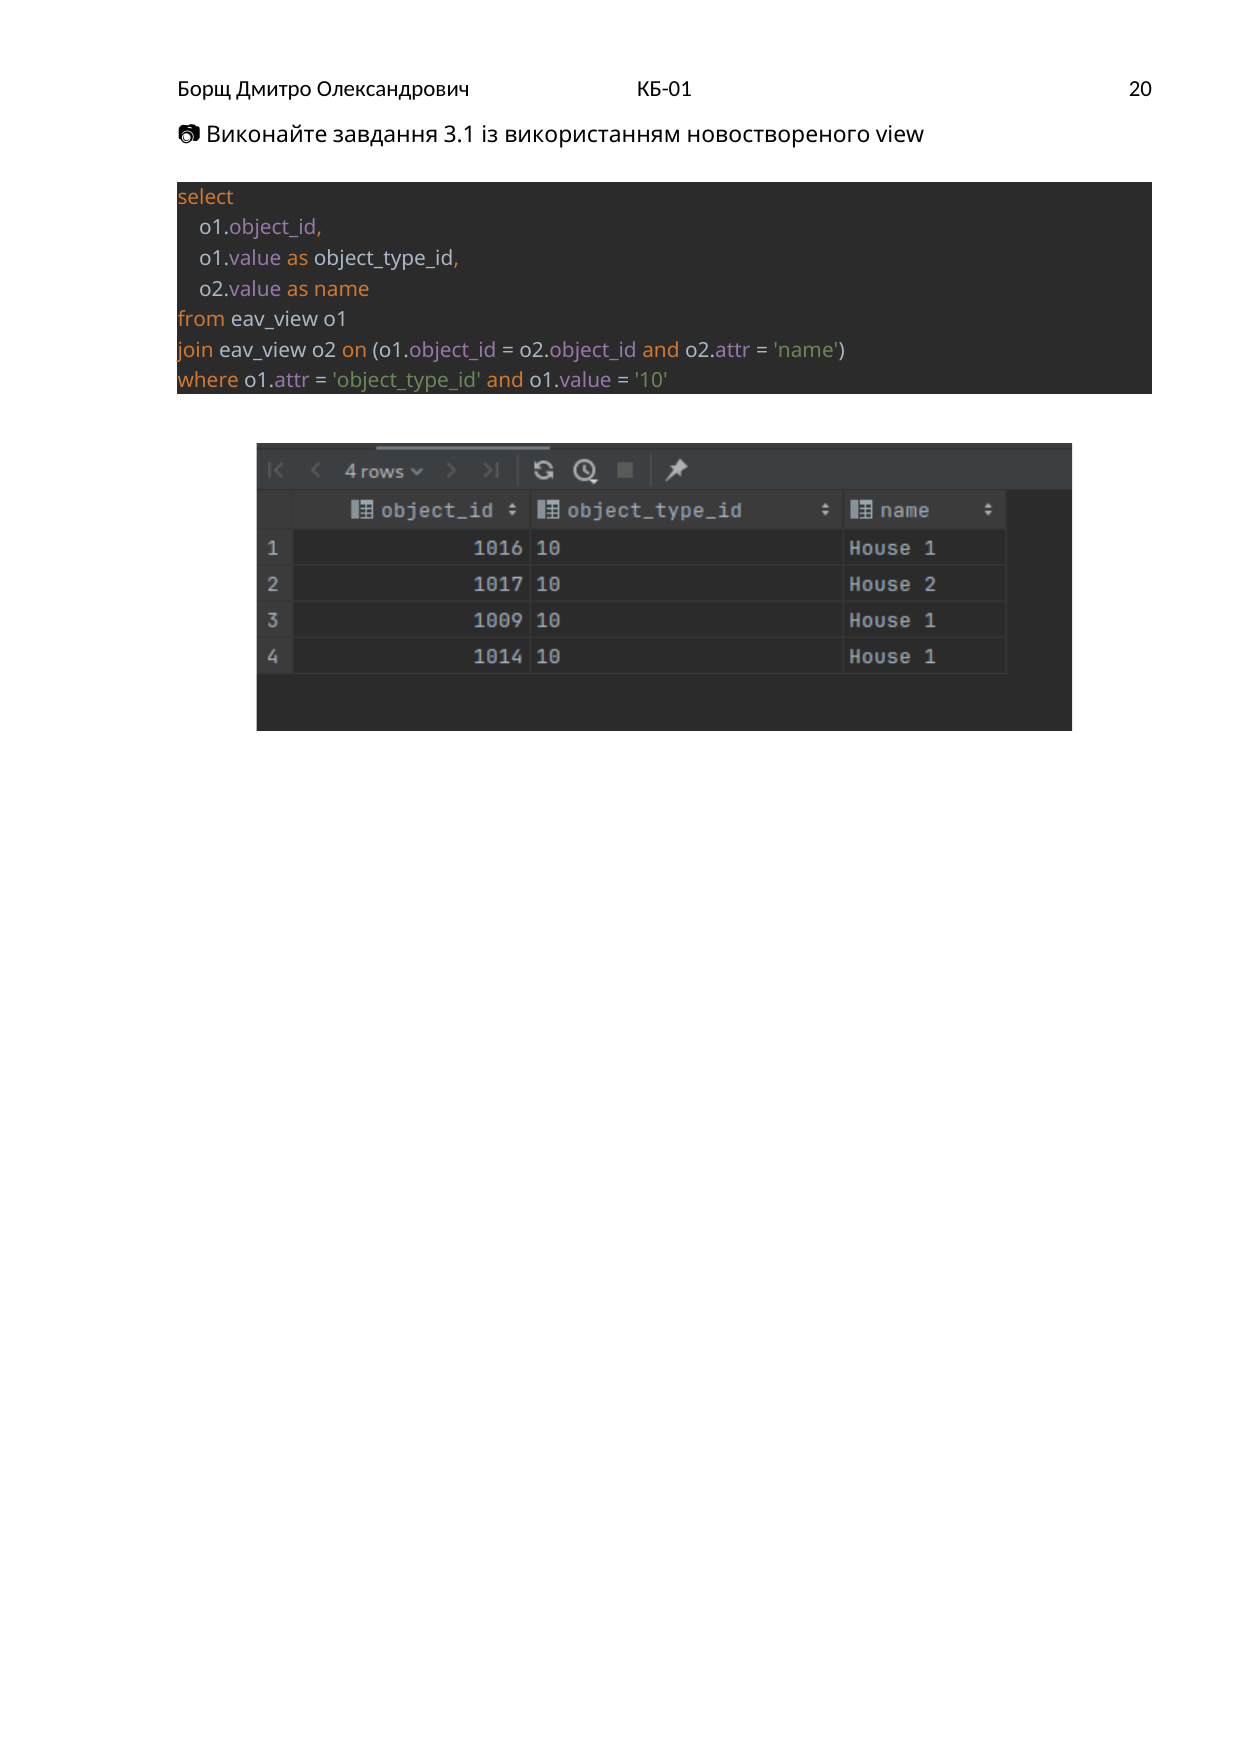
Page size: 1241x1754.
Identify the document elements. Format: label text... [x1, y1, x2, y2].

text 📷 Виконайте завдання 3.1 із використанням новоствореного view [177, 118, 1152, 179]
picture [256, 443, 1073, 731]
text select o1.object_id, o1.value as object_type_id, o2.value as name from eav_view o1 join eav_view o2 on (o1.object_id = o2.object_id and o2.attr = 'name') where o1.attr = 'object_type_id' and o1.value = '10' [177, 182, 1152, 394]
